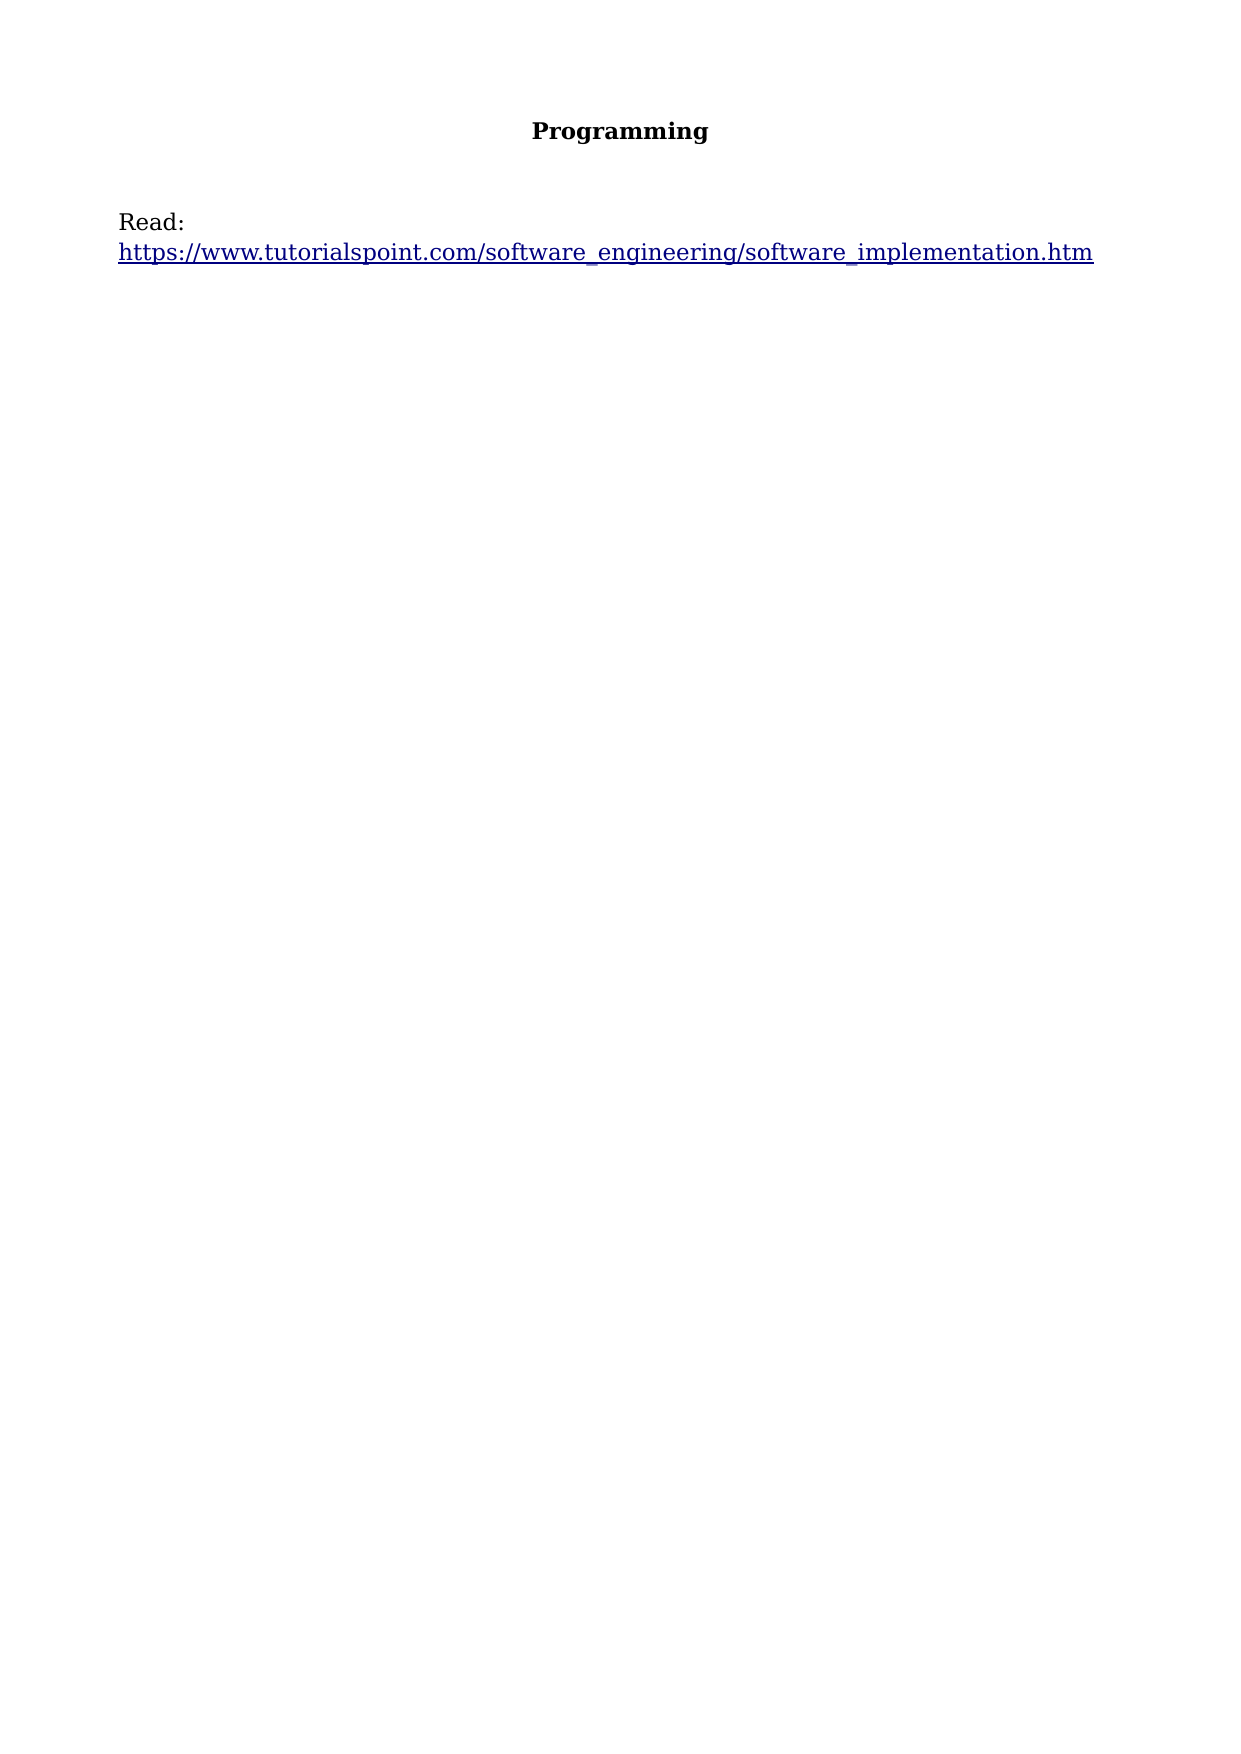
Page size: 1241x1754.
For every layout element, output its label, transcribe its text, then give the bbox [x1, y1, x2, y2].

text Read: https://www.tutorialspoint.com/software_engineering/software_implementation.htm [118, 209, 1122, 266]
text Programming [118, 118, 1122, 145]
